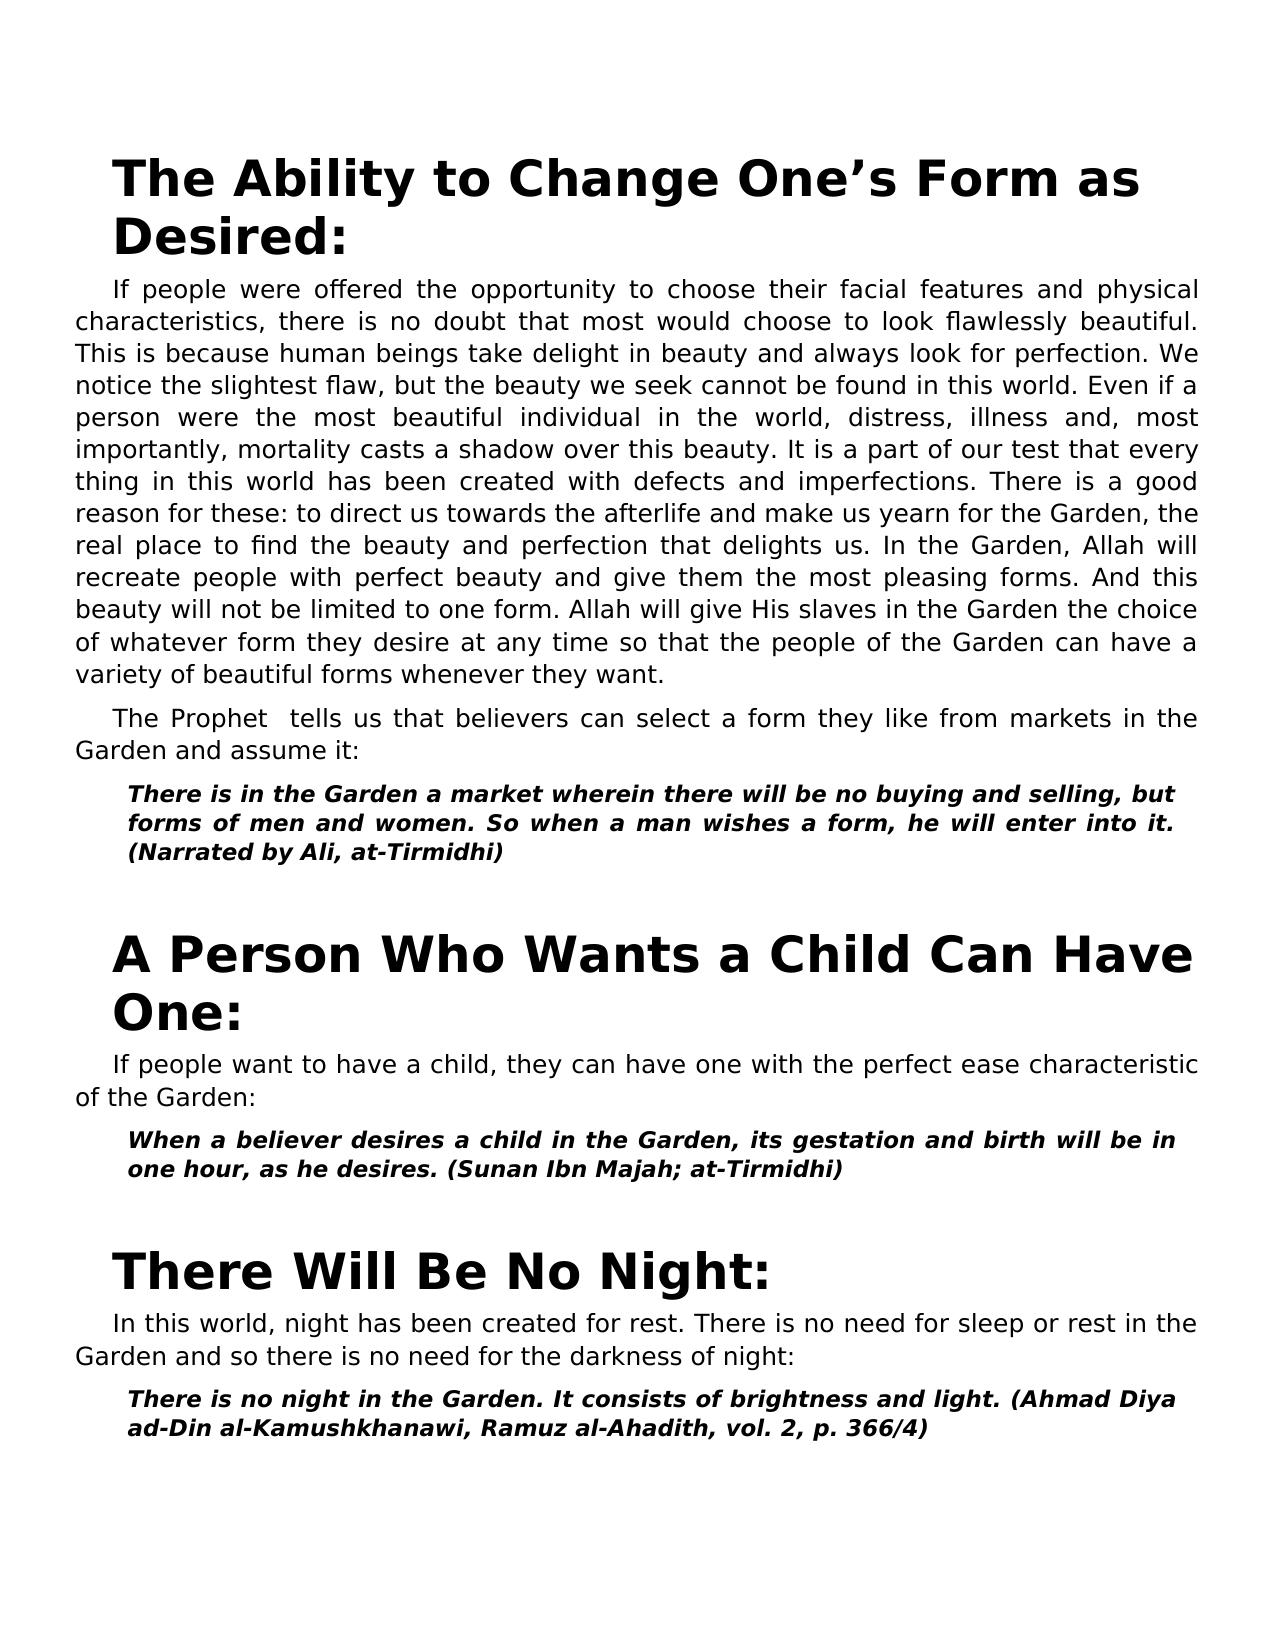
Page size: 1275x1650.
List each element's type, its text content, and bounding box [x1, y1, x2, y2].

subtitle The Ability to Change One’s Form as Desired: [112, 150, 1200, 266]
subtitle There Will Be No Night: [112, 1243, 1200, 1301]
text The Prophet tells us that believers can select a form they like from markets in the Garden and assume it: [75, 704, 1200, 766]
text There is no night in the Garden. It consists of brightness and light. (Ahmad Diya ad-Din al-Kamushkhanawi, Ramuz al-Ahadith, vol. 2, p. 366/4) [127, 1386, 1177, 1442]
text If people want to have a child, they can have one with the perfect ease characteristic of the Garden: [75, 1051, 1200, 1112]
text If people were offered the opportunity to choose their facial features and physical characteristics, there is no doubt that most would choose to look flawlessly beautiful. This is because human beings take delight in beauty and always look for perfection. We notice the slightest flaw, but the beauty we seek cannot be found in this world. Even if a person were the most beautiful individual in the world, distress, illness and, most importantly, mortality casts a shadow over this beauty. It is a part of our test that every thing in this world has been created with defects and imperfections. There is a good reason for these: to direct us towards the afterlife and make us yearn for the Garden, the real place to find the beauty and perfection that delights us. In the Garden, Allah will recreate people with perfect beauty and give them the most pleasing forms. And this beauty will not be limited to one form. Allah will give His slaves in the Garden the choice of whatever form they desire at any time so that the people of the Garden can have a variety of beautiful forms whenever they want. [75, 275, 1200, 689]
text There is in the Garden a market wherein there will be no buying and selling, but forms of men and women. So when a man wishes a form, he will enter into it. (Narrated by Ali, at-Tirmidhi) [127, 781, 1177, 866]
text In this world, night has been created for rest. There is no need for sleep or rest in the Garden and so there is no need for the darkness of night: [75, 1309, 1200, 1371]
subtitle A Person Who Wants a Child Can Have One: [112, 926, 1200, 1042]
text When a believer desires a child in the Garden, its gestation and birth will be in one hour, as he desires. (Sunan Ibn Majah; at-Tirmidhi) [127, 1127, 1177, 1183]
